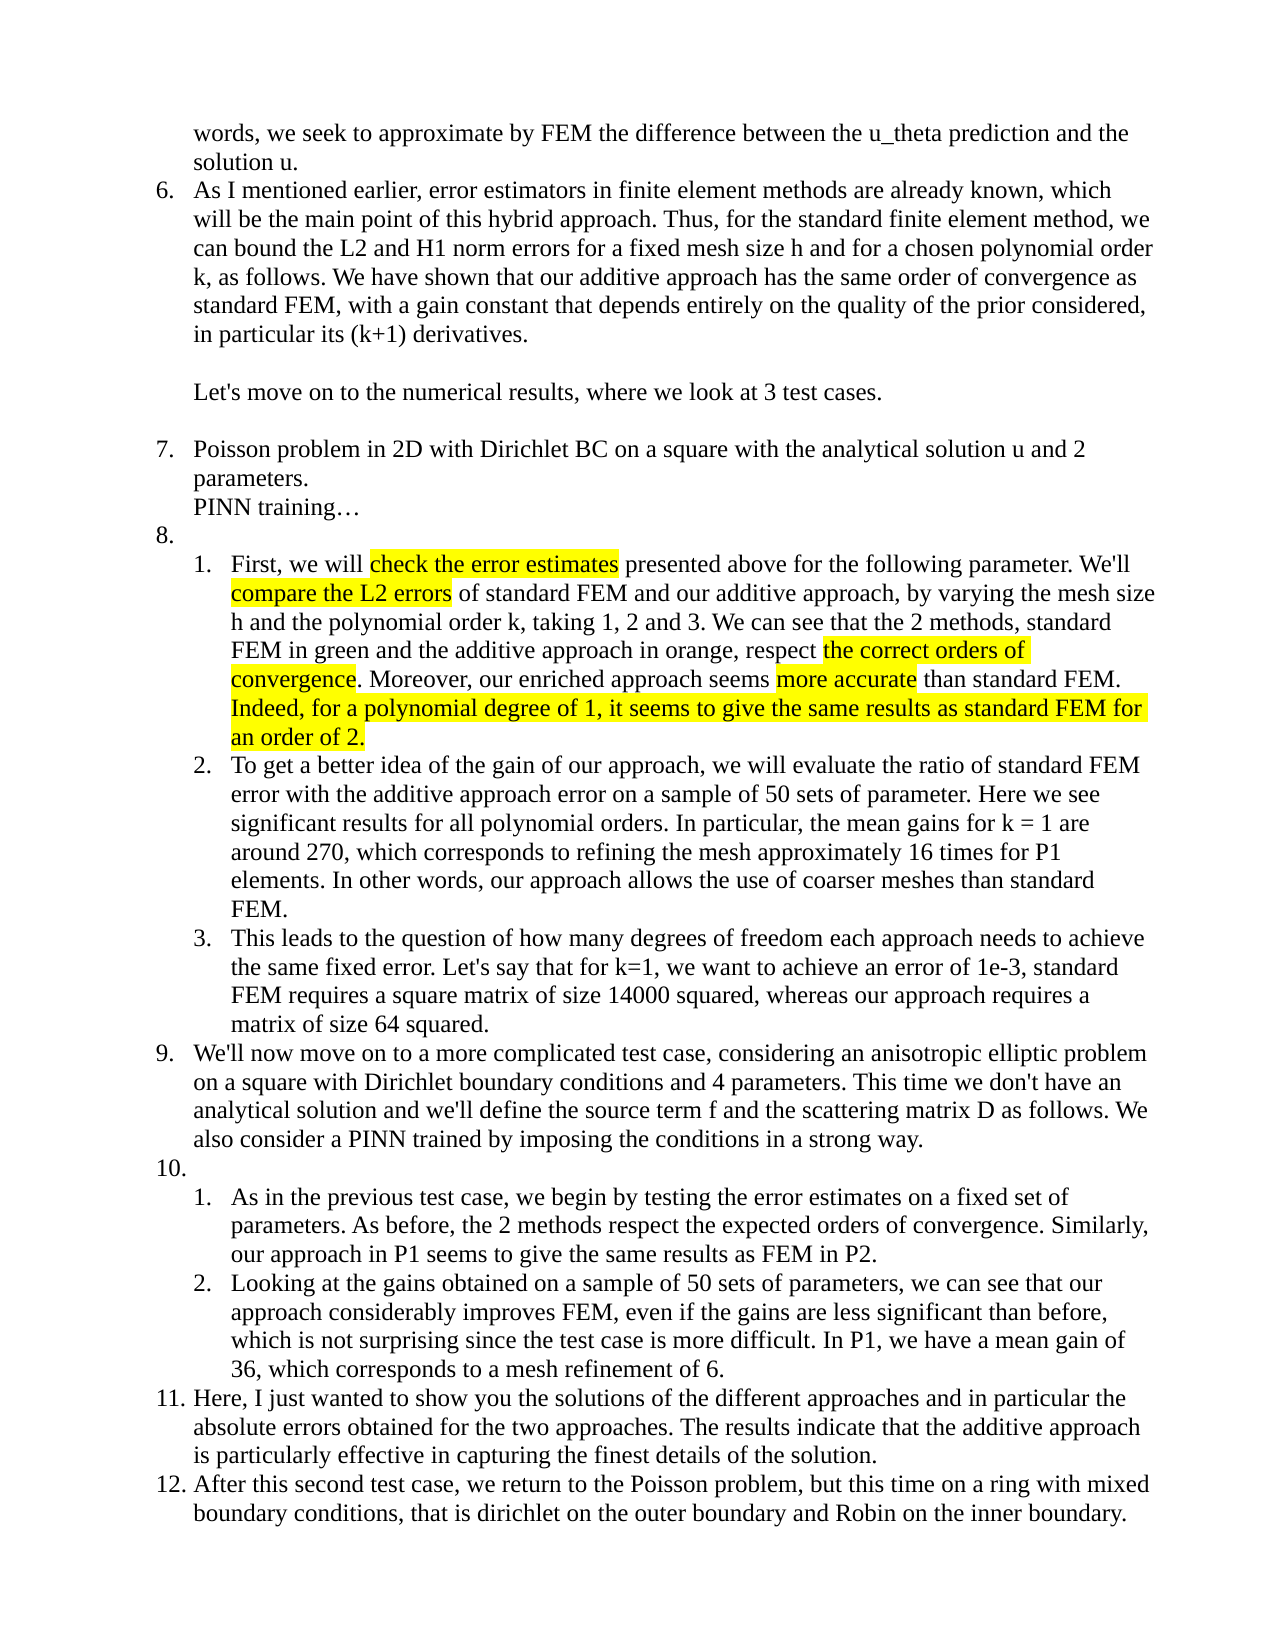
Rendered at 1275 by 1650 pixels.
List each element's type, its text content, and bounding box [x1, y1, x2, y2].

list Looking at the gains obtained on a sample of 50 sets of parameters, we can see that our approach considerably improves FEM, even if the gains are less significant than before, which is not surprising since the test case is more difficult. In P1, we have a mean gain of 36, which corresponds to a mesh refinement of 6. [193, 1268, 1157, 1383]
list We'll now move on to a more complicated test case, considering an anisotropic elliptic problem on a square with Dirichlet boundary conditions and 4 parameters. This time we don't have an analytical solution and we'll define the source term f and the scattering matrix D as follows. We also consider a PINN trained by imposing the conditions in a strong way. [156, 1038, 1157, 1153]
list PINN training… [156, 492, 1157, 521]
list words, we seek to approximate by FEM the difference between the u_theta prediction and the solution u. [156, 118, 1157, 176]
list As I mentioned earlier, error estimators in finite element methods are already known, which will be the main point of this hybrid approach. Thus, for the standard finite element method, we can bound the L2 and H1 norm errors for a fixed mesh size h and for a chosen polynomial order k, as follows. We have shown that our additive approach has the same order of convergence as standard FEM, with a gain constant that depends entirely on the quality of the prior considered, in particular its (k+1) derivatives. [156, 176, 1157, 348]
list Here, I just wanted to show you the solutions of the different approaches and in particular the absolute errors obtained for the two approaches. The results indicate that the additive approach is particularly effective in capturing the finest details of the solution. [156, 1383, 1157, 1469]
list Poisson problem in 2D with Dirichlet BC on a square with the analytical solution u and 2 parameters. [156, 434, 1157, 492]
list To get a better idea of the gain of our approach, we will evaluate the ratio of standard FEM error with the additive approach error on a sample of 50 sets of parameter. Here we see significant results for all polynomial orders. In particular, the mean gains for k = 1 are around 270, which corresponds to refining the mesh approximately 16 times for P1 elements. In other words, our approach allows the use of coarser meshes than standard FEM. [193, 751, 1157, 923]
list Let's move on to the numerical results, where we look at 3 test cases. [156, 348, 1157, 434]
list After this second test case, we return to the Poisson problem, but this time on a ring with mixed boundary conditions, that is dirichlet on the outer boundary and Robin on the inner boundary. [156, 1469, 1157, 1527]
list As in the previous test case, we begin by testing the error estimates on a fixed set of parameters. As before, the 2 methods respect the expected orders of convergence. Similarly, our approach in P1 seems to give the same results as FEM in P2. [193, 1182, 1157, 1268]
list First, we will check the error estimates presented above for the following parameter. We'll compare the L2 errors of standard FEM and our additive approach, by varying the mesh size h and the polynomial order k, taking 1, 2 and 3. We can see that the 2 methods, standard FEM in green and the additive approach in orange, respect the correct orders of convergence. Moreover, our enriched approach seems more accurate than standard FEM. Indeed, for a polynomial degree of 1, it seems to give the same results as standard FEM for an order of 2. [193, 549, 1157, 751]
list This leads to the question of how many degrees of freedom each approach needs to achieve the same fixed error. Let's say that for k=1, we want to achieve an error of 1e-3, s­tandard FEM requires a square matrix of size 14000 squared, whereas our approach requires a matrix of size 64 squared. [193, 923, 1157, 1038]
